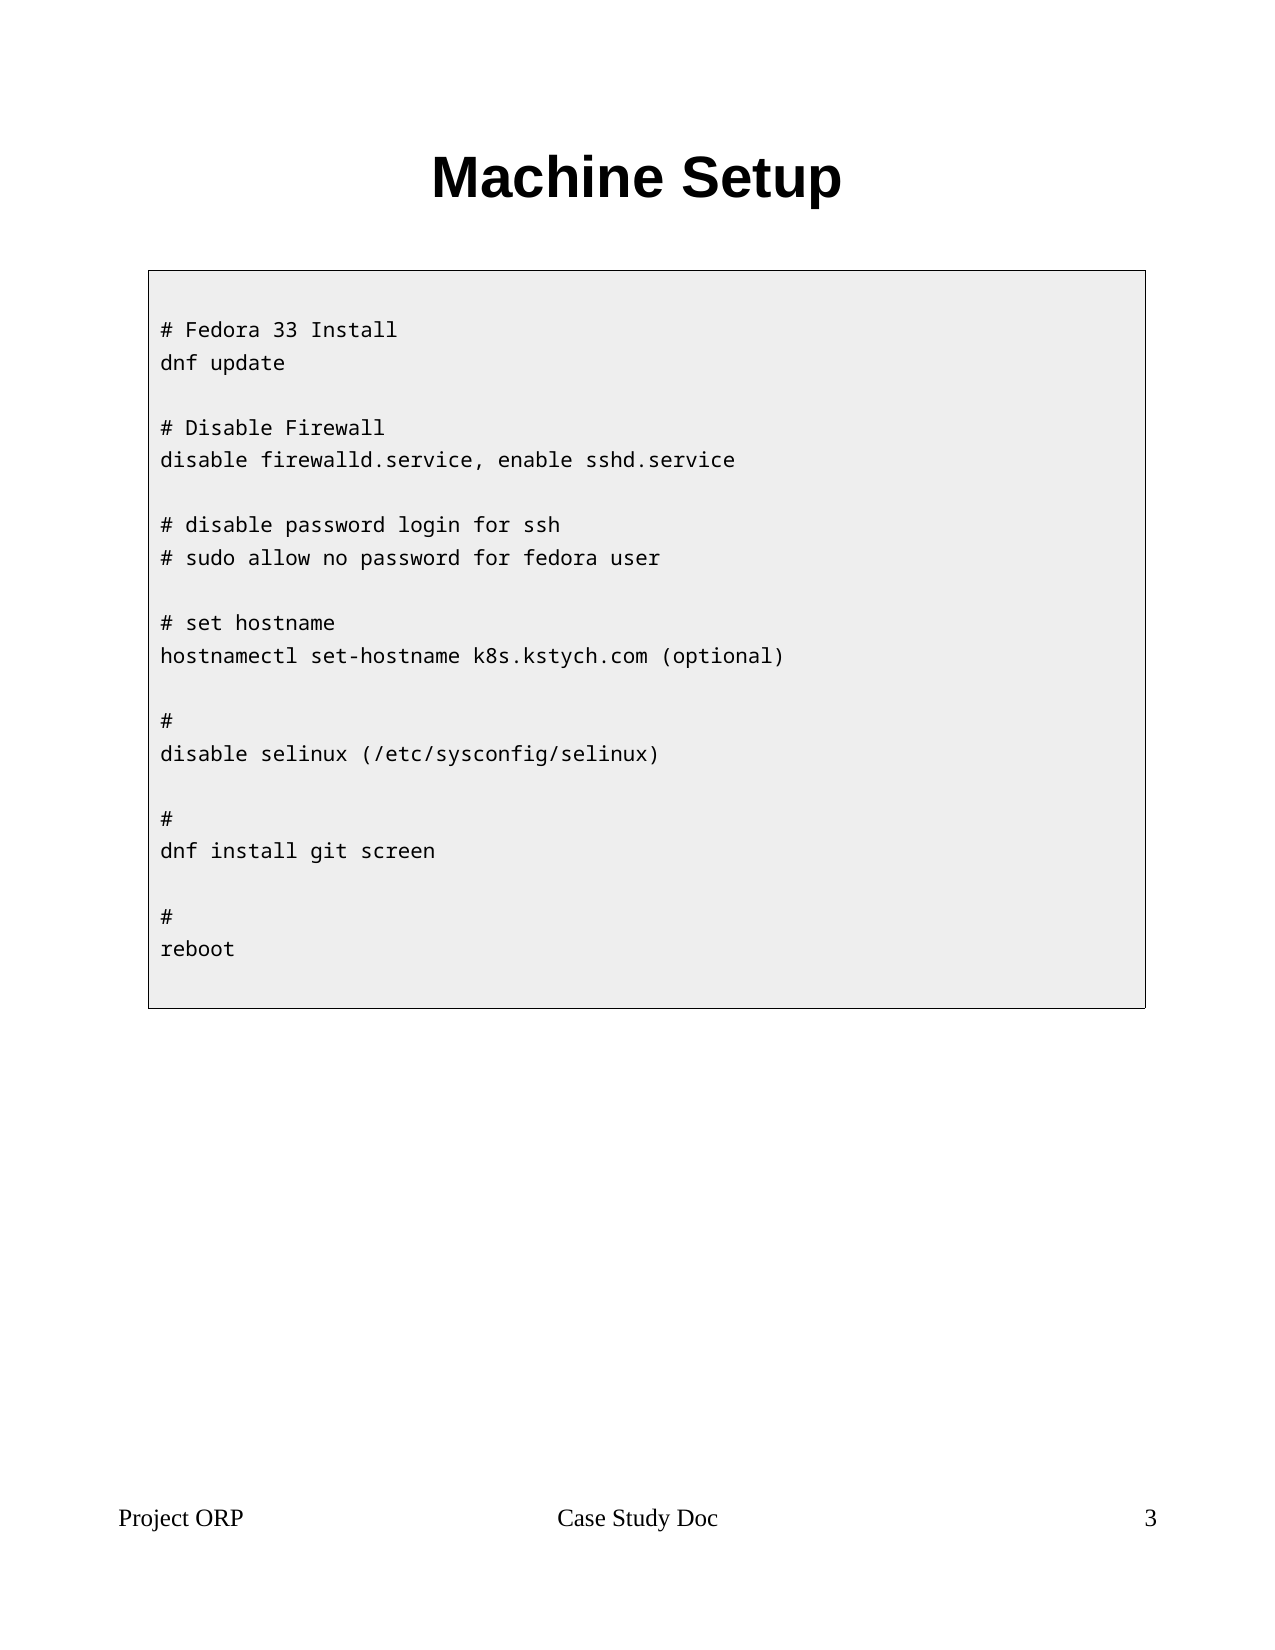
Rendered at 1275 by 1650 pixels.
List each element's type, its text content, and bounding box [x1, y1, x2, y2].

text # disable password login for ssh [149, 498, 1145, 531]
text disable selinux (/etc/sysconfig/selinux) [149, 727, 1145, 759]
text hostnamectl set-hostname k8s.kstych.com (optional) [149, 629, 1145, 662]
text # set hostname [149, 596, 1145, 629]
text # [149, 694, 1145, 727]
title Machine Setup [118, 143, 1157, 210]
text # [149, 792, 1145, 824]
text disable firewalld.service, enable sshd.service [149, 433, 1145, 466]
text # sudo allow no password for fedora user [149, 531, 1145, 564]
text # Fedora 33 Install [149, 303, 1145, 336]
text # [149, 890, 1145, 922]
text # Disable Firewall [149, 401, 1145, 433]
text reboot [149, 922, 1145, 955]
text dnf update [149, 336, 1145, 368]
text dnf install git screen [149, 824, 1145, 857]
